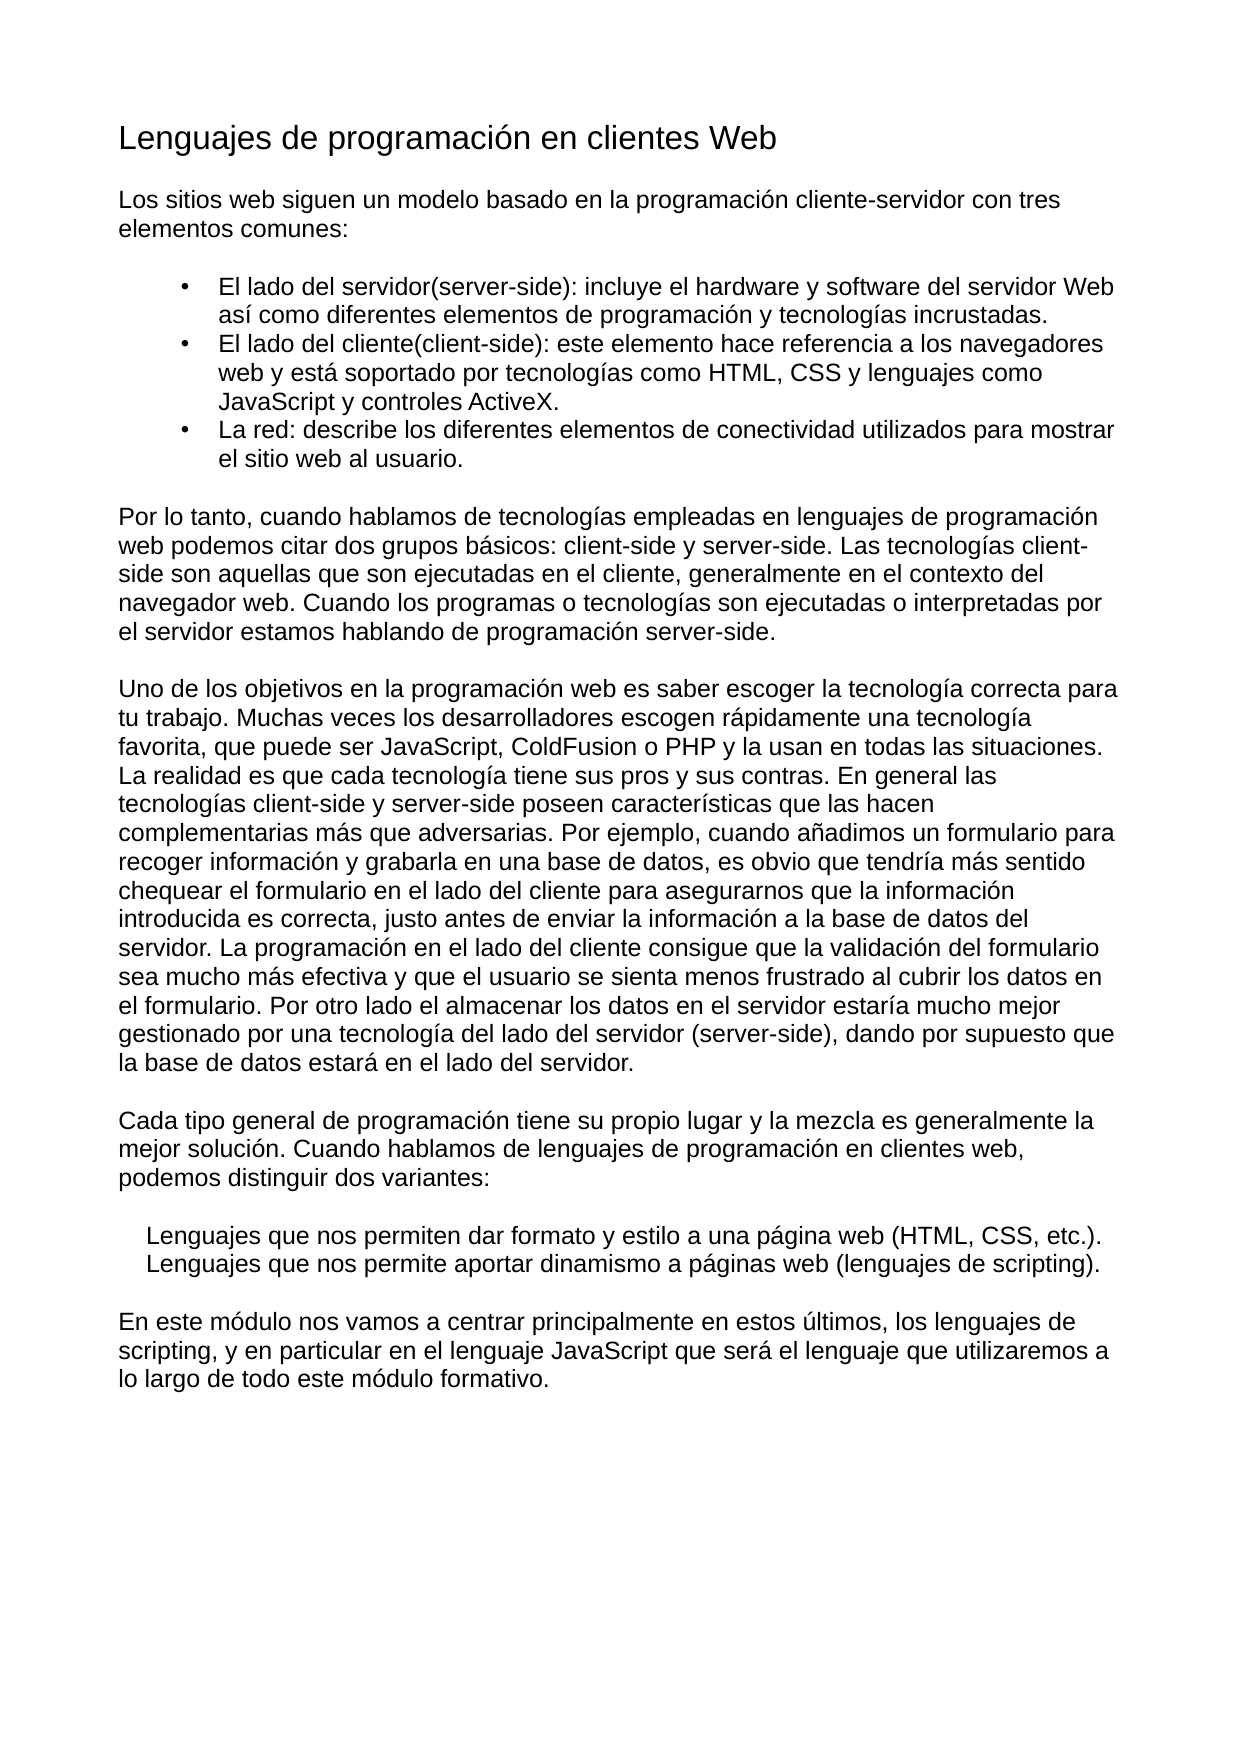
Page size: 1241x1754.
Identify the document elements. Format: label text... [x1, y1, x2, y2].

text Uno de los objetivos en la programación web es saber escoger la tecnología correcta para tu trabajo. Muchas veces los desarrolladores escogen rápidamente una tecnología favorita, que puede ser JavaScript, ColdFusion o PHP y la usan en todas las situaciones. La realidad es que cada tecnología tiene sus pros y sus contras. En general las tecnologías client-side y server-side poseen características que las hacen complementarias más que adversarias. Por ejemplo, cuando añadimos un formulario para recoger información y grabarla en una base de datos, es obvio que tendría más sentido chequear el formulario en el lado del cliente para asegurarnos que la información introducida es correcta, justo antes de enviar la información a la base de datos del servidor. La programación en el lado del cliente consigue que la validación del formulario sea mucho más efectiva y que el usuario se sienta menos frustrado al cubrir los datos en el formulario. Por otro lado el almacenar los datos en el servidor estaría mucho mejor gestionado por una tecnología del lado del servidor (server-side), dando por supuesto que la base de datos estará en el lado del servidor. [118, 674, 1122, 1077]
list El lado del cliente(client-side): este elemento hace referencia a los navegadores web y está soportado por tecnologías como HTML, CSS y lenguajes como JavaScript y controles ActiveX. [181, 329, 1122, 416]
text Lenguajes que nos permite aportar dinamismo a páginas web (lenguajes de scripting). [118, 1249, 1122, 1278]
list La red: describe los diferentes elementos de conectividad utilizados para mostrar el sitio web al usuario. [181, 416, 1122, 473]
text Los sitios web siguen un modelo basado en la programación cliente-servidor con tres elementos comunes: [118, 185, 1122, 243]
text Por lo tanto, cuando hablamos de tecnologías empleadas en lenguajes de programación web podemos citar dos grupos básicos: client-side y server-side. Las tecnologías client-side son aquellas que son ejecutadas en el cliente, generalmente en el contexto del navegador web. Cuando los programas o tecnologías son ejecutadas o interpretadas por el servidor estamos hablando de programación server-side. [118, 502, 1122, 646]
text Cada tipo general de programación tiene su propio lugar y la mezcla es generalmente la mejor solución. Cuando hablamos de lenguajes de programación en clientes web, podemos distinguir dos variantes: [118, 1106, 1122, 1192]
text En este módulo nos vamos a centrar principalmente en estos últimos, los lenguajes de scripting, y en particular en el lenguaje JavaScript que será el lenguaje que utilizaremos a lo largo de todo este módulo formativo. [118, 1307, 1122, 1393]
list El lado del servidor(server-side): incluye el hardware y software del servidor Web así como diferentes elementos de programación y tecnologías incrustadas. [181, 272, 1122, 329]
text Lenguajes de programación en clientes Web [118, 118, 1122, 157]
text Lenguajes que nos permiten dar formato y estilo a una página web (HTML, CSS, etc.). [118, 1221, 1122, 1249]
